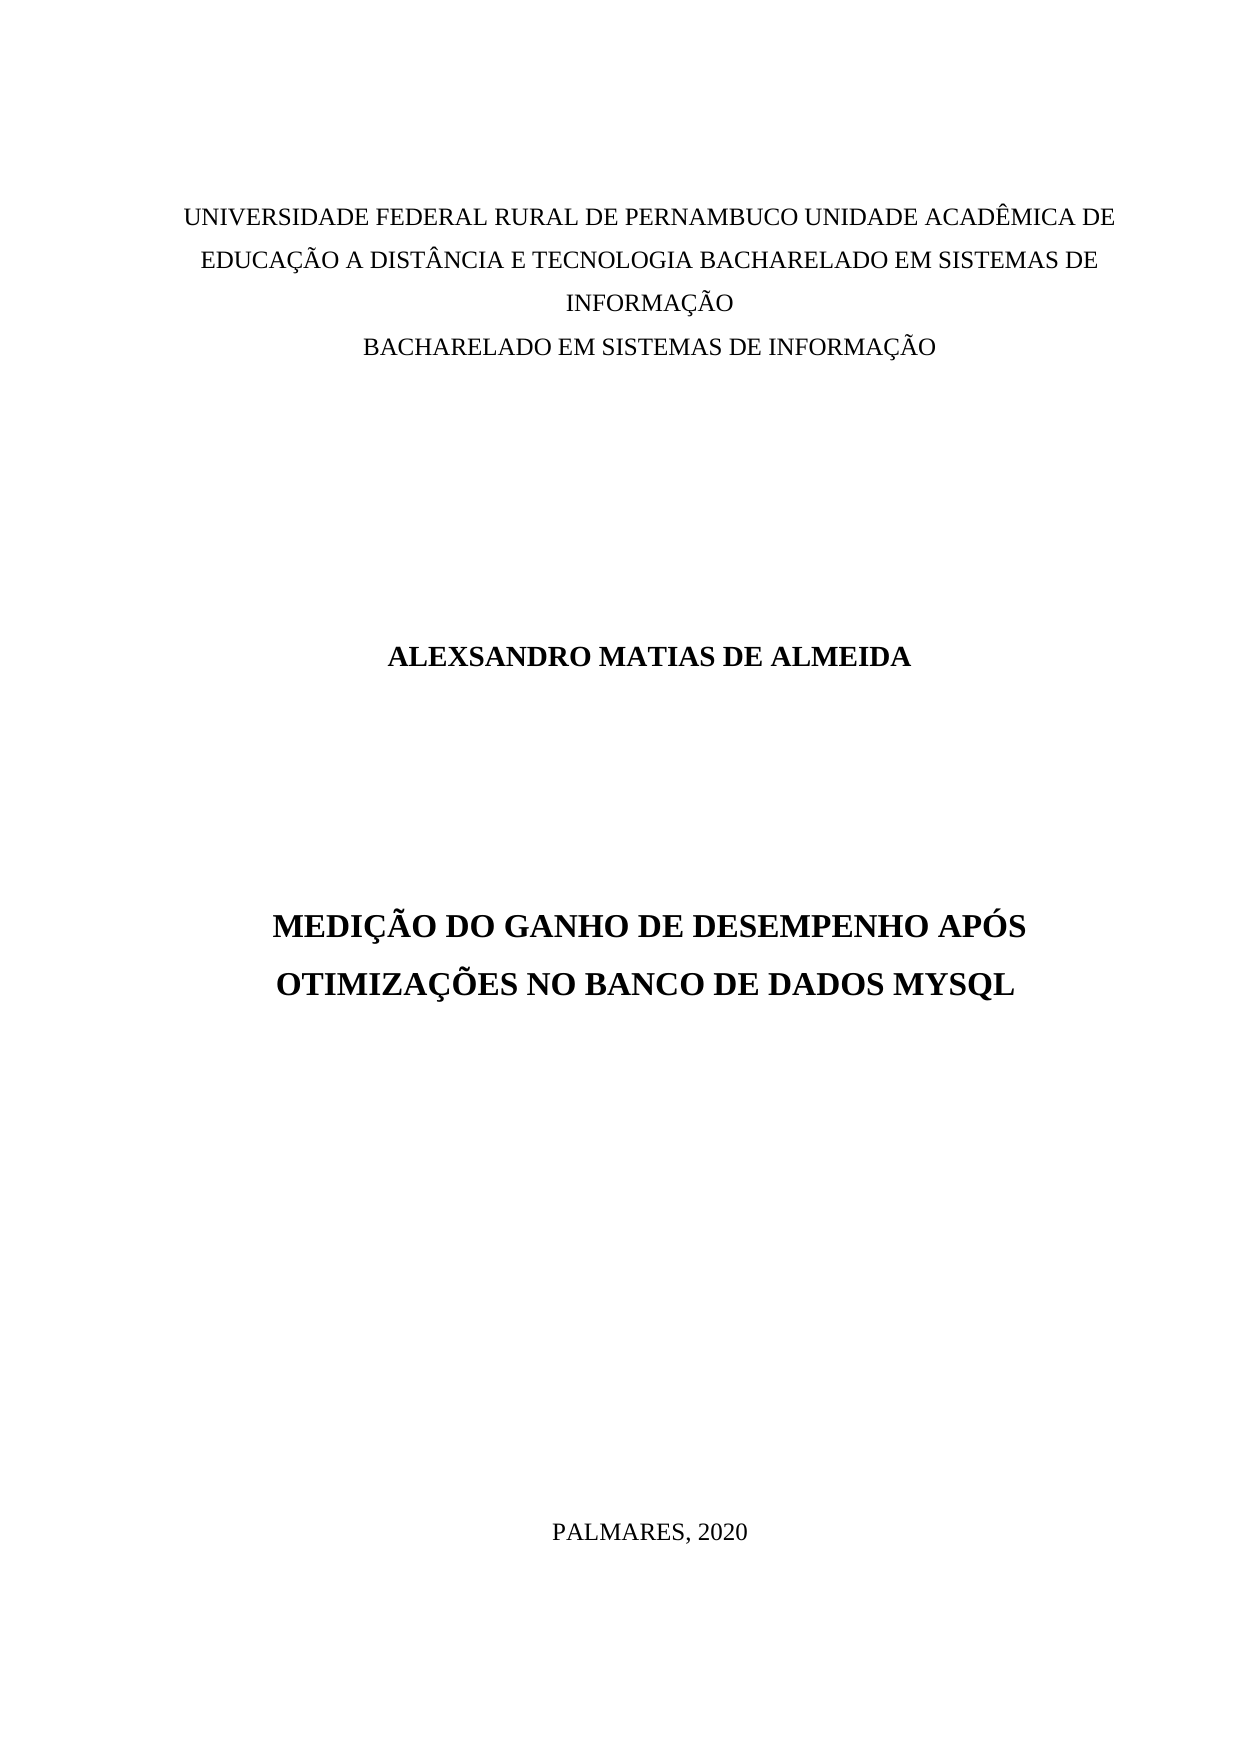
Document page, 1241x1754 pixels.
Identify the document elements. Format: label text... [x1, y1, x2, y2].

text PALMARES, 2020 [177, 1517, 1122, 1546]
text MEDIÇÃO DO GANHO DE DESEMPENHO APÓS OTIMIZAÇÕES NO BANCO DE DADOS MYSQL [177, 907, 1122, 1003]
text ALEXSANDRO MATIAS DE ALMEIDA [177, 639, 1122, 672]
text UNIVERSIDADE FEDERAL RURAL DE PERNAMBUCO UNIDADE ACADÊMICA DE EDUCAÇÃO A DISTÂNCIA E TECNOLOGIA BACHARELADO EM SISTEMAS DE INFORMAÇÃO BACHARELADO EM SISTEMAS DE INFORMAÇÃO [177, 202, 1122, 360]
